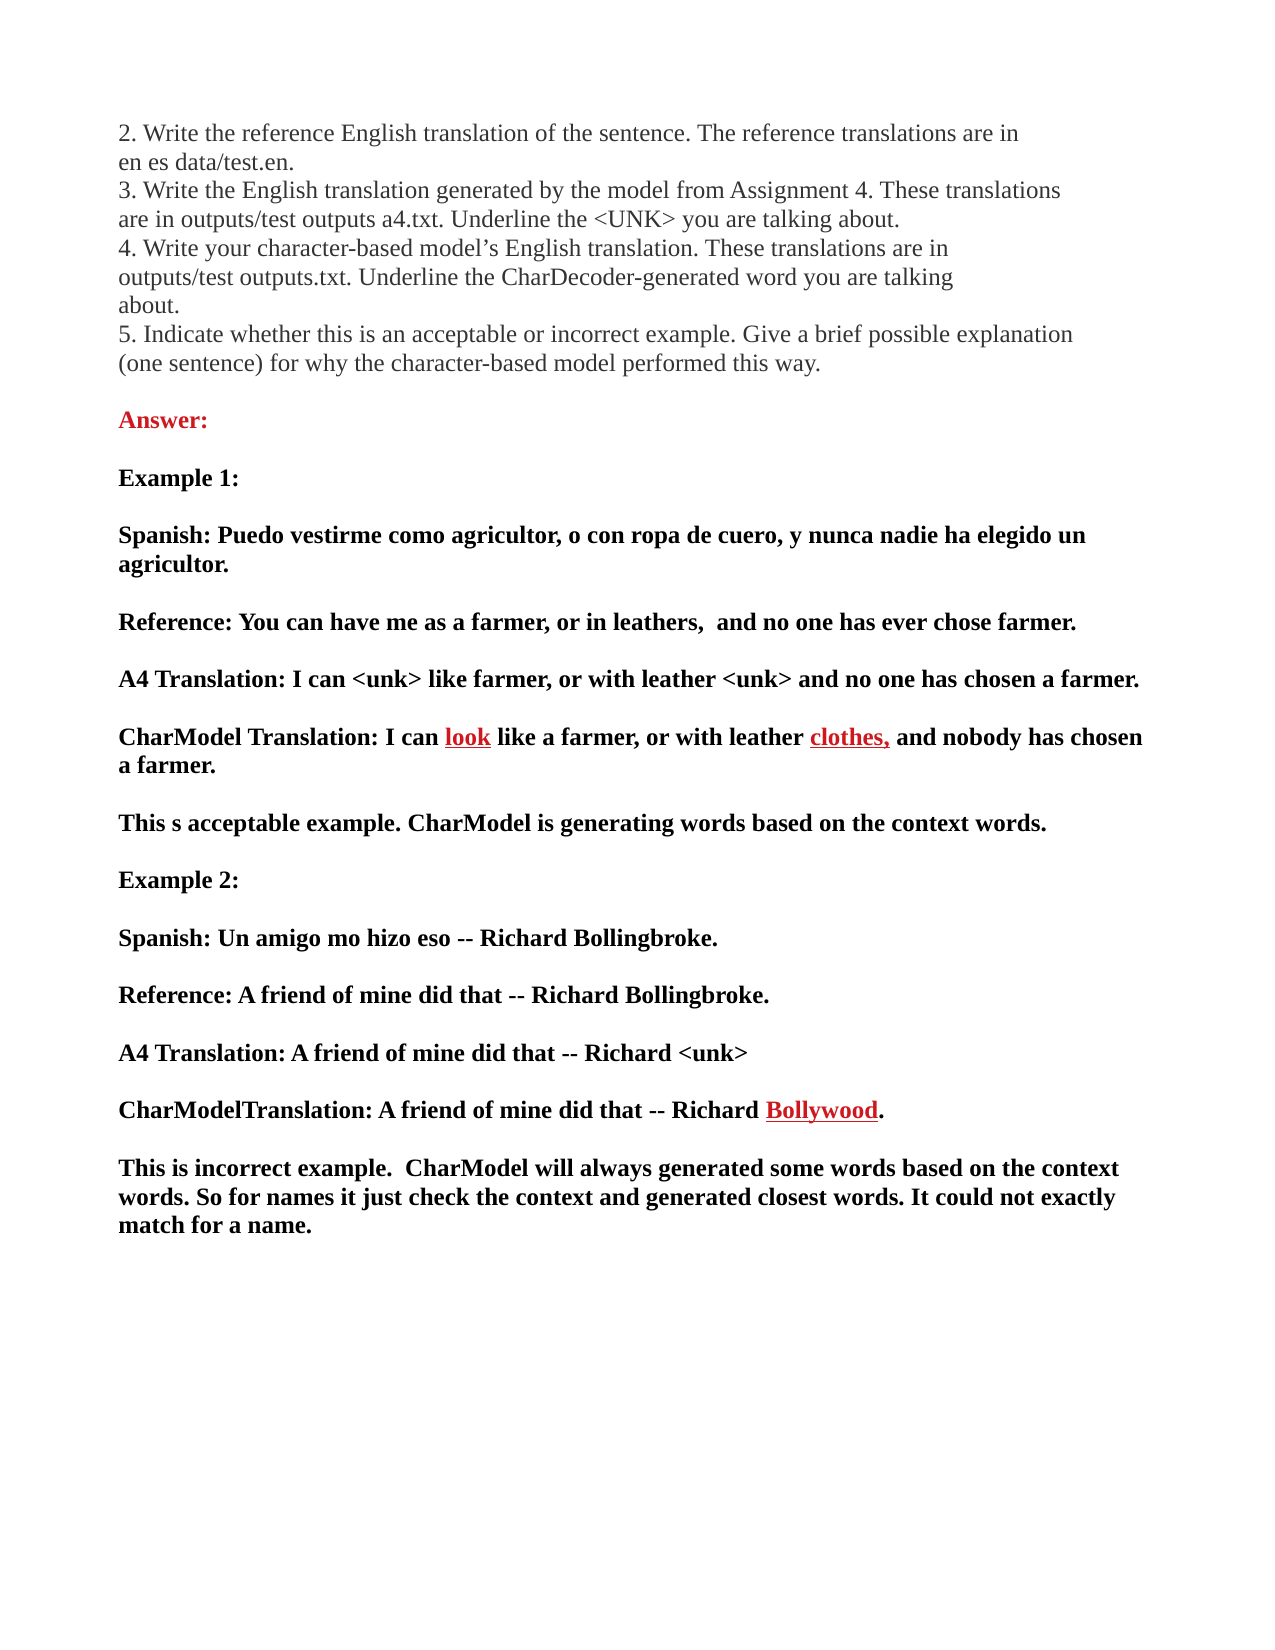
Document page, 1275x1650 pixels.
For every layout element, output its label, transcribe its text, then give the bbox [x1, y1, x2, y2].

text 5. Indicate whether this is an acceptable or incorrect example. Give a brief possible explanation [118, 319, 1157, 348]
text 3. Write the English translation generated by the model from Assignment 4. These translations [118, 176, 1157, 204]
text (one sentence) for why the character-based model performed this way. [118, 348, 1157, 377]
text A4 Translation: A friend of mine did that -- Richard <unk> [118, 1038, 1157, 1067]
text This s acceptable example. CharModel is generating words based on the context words. [118, 808, 1157, 837]
text Reference: You can have me as a farmer, or in leathers, and no one has ever chose farmer. [118, 607, 1157, 636]
text 2. Write the reference English translation of the sentence. The reference translations are in [118, 118, 1157, 147]
text en es data/test.en. [118, 147, 1157, 176]
text Spanish: Un amigo mo hizo eso -- Richard Bollingbroke. [118, 923, 1157, 952]
text CharModelTranslation: A friend of mine did that -- Richard Bollywood. [118, 1096, 1157, 1124]
text Spanish: Puedo vestirme como agricultor, o con ropa de cuero, y nunca nadie ha elegido un agricultor. [118, 521, 1157, 578]
text 4. Write your character-based model’s English translation. These translations are in [118, 233, 1157, 262]
text Answer: [118, 406, 1157, 434]
text CharModel Translation: I can look like a farmer, or with leather clothes, and nobody has chosen a farmer. [118, 722, 1157, 779]
text Reference: A friend of mine did that -- Richard Bollingbroke. [118, 981, 1157, 1009]
text are in outputs/test outputs a4.txt. Underline the <UNK> you are talking about. [118, 204, 1157, 233]
text Example 1: [118, 463, 1157, 492]
text about. [118, 291, 1157, 319]
text A4 Translation: I can <unk> like farmer, or with leather <unk> and no one has chosen a farmer. [118, 664, 1157, 693]
text This is incorrect example. CharModel will always generated some words based on the context words. So for names it just check the context and generated closest words. It could not exactly match for a name. [118, 1153, 1157, 1239]
text Example 2: [118, 866, 1157, 894]
text outputs/test outputs.txt. Underline the CharDecoder-generated word you are talking [118, 262, 1157, 291]
